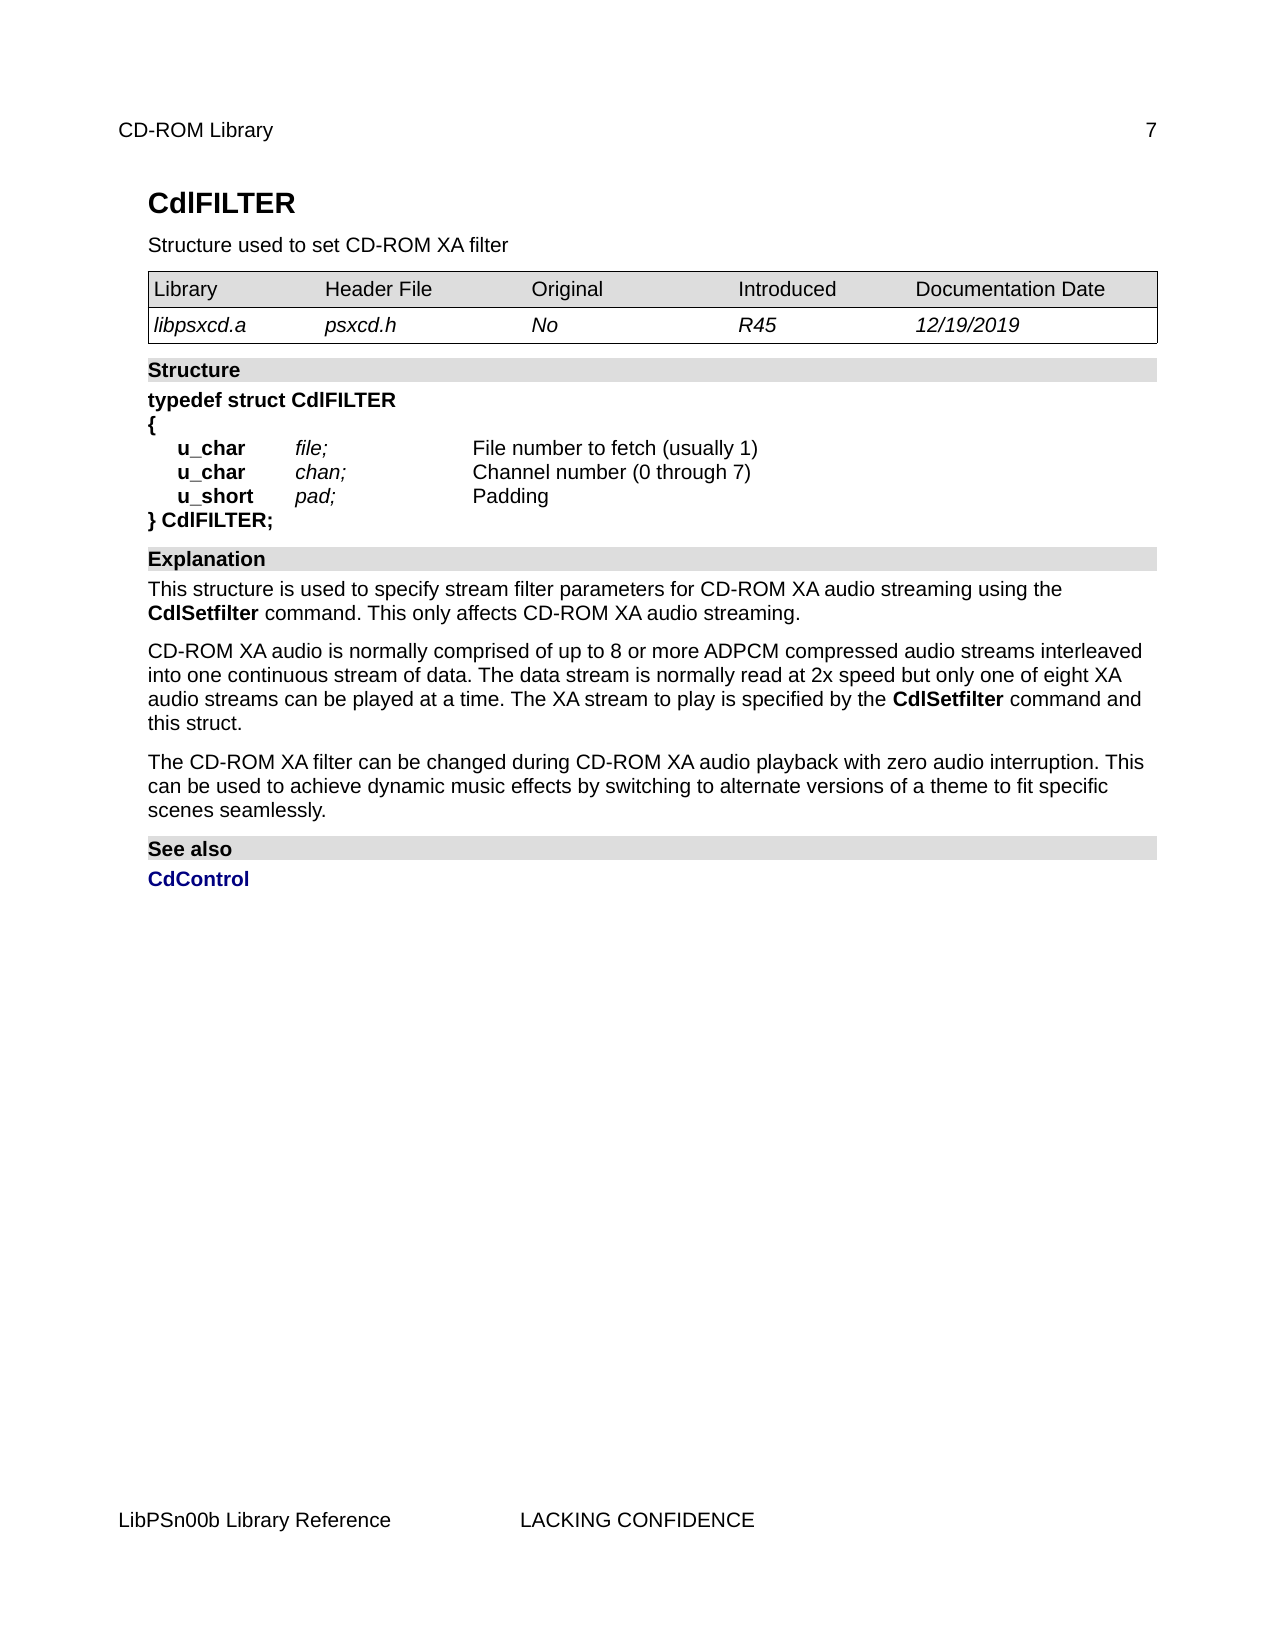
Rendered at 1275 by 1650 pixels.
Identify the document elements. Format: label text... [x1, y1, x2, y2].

text u_char file; File number to fetch (usually 1) [148, 436, 1157, 460]
text Structure used to set CD-ROM XA filter [148, 232, 1157, 256]
text Library Header File Original Introduced Documentation Date [149, 272, 1157, 307]
text CdControl [148, 866, 1157, 890]
text typedef struct CdlFILTER [148, 388, 1157, 412]
text The CD-ROM XA filter can be changed during CD-ROM XA audio playback with zero audio interruption. This can be used to achieve dynamic music effects by switching to alternate versions of a theme to fit specific scenes seamlessly. [148, 750, 1157, 822]
subtitle CdlFILTER [148, 186, 1157, 220]
text CD-ROM XA audio is normally comprised of up to 8 or more ADPCM compressed audio streams interleaved into one continuous stream of data. The data stream is normally read at 2x speed but only one of eight XA audio streams can be played at a time. The XA stream to play is specified by the CdlSetfilter command and this struct. [148, 639, 1157, 735]
subtitle See also [148, 836, 1157, 860]
text } CdlFILTER; [148, 508, 1157, 532]
text u_short pad; Padding [148, 484, 1157, 508]
text u_char chan; Channel number (0 through 7) [148, 460, 1157, 484]
text { [148, 412, 1157, 436]
text This structure is used to specify stream filter parameters for CD-ROM XA audio streaming using the CdlSetfilter command. This only affects CD-ROM XA audio streaming. [148, 576, 1157, 624]
text libpsxcd.a psxcd.h No R45 12/19/2019 [149, 308, 1157, 343]
subtitle Explanation [148, 547, 1157, 571]
subtitle Structure [148, 358, 1157, 382]
